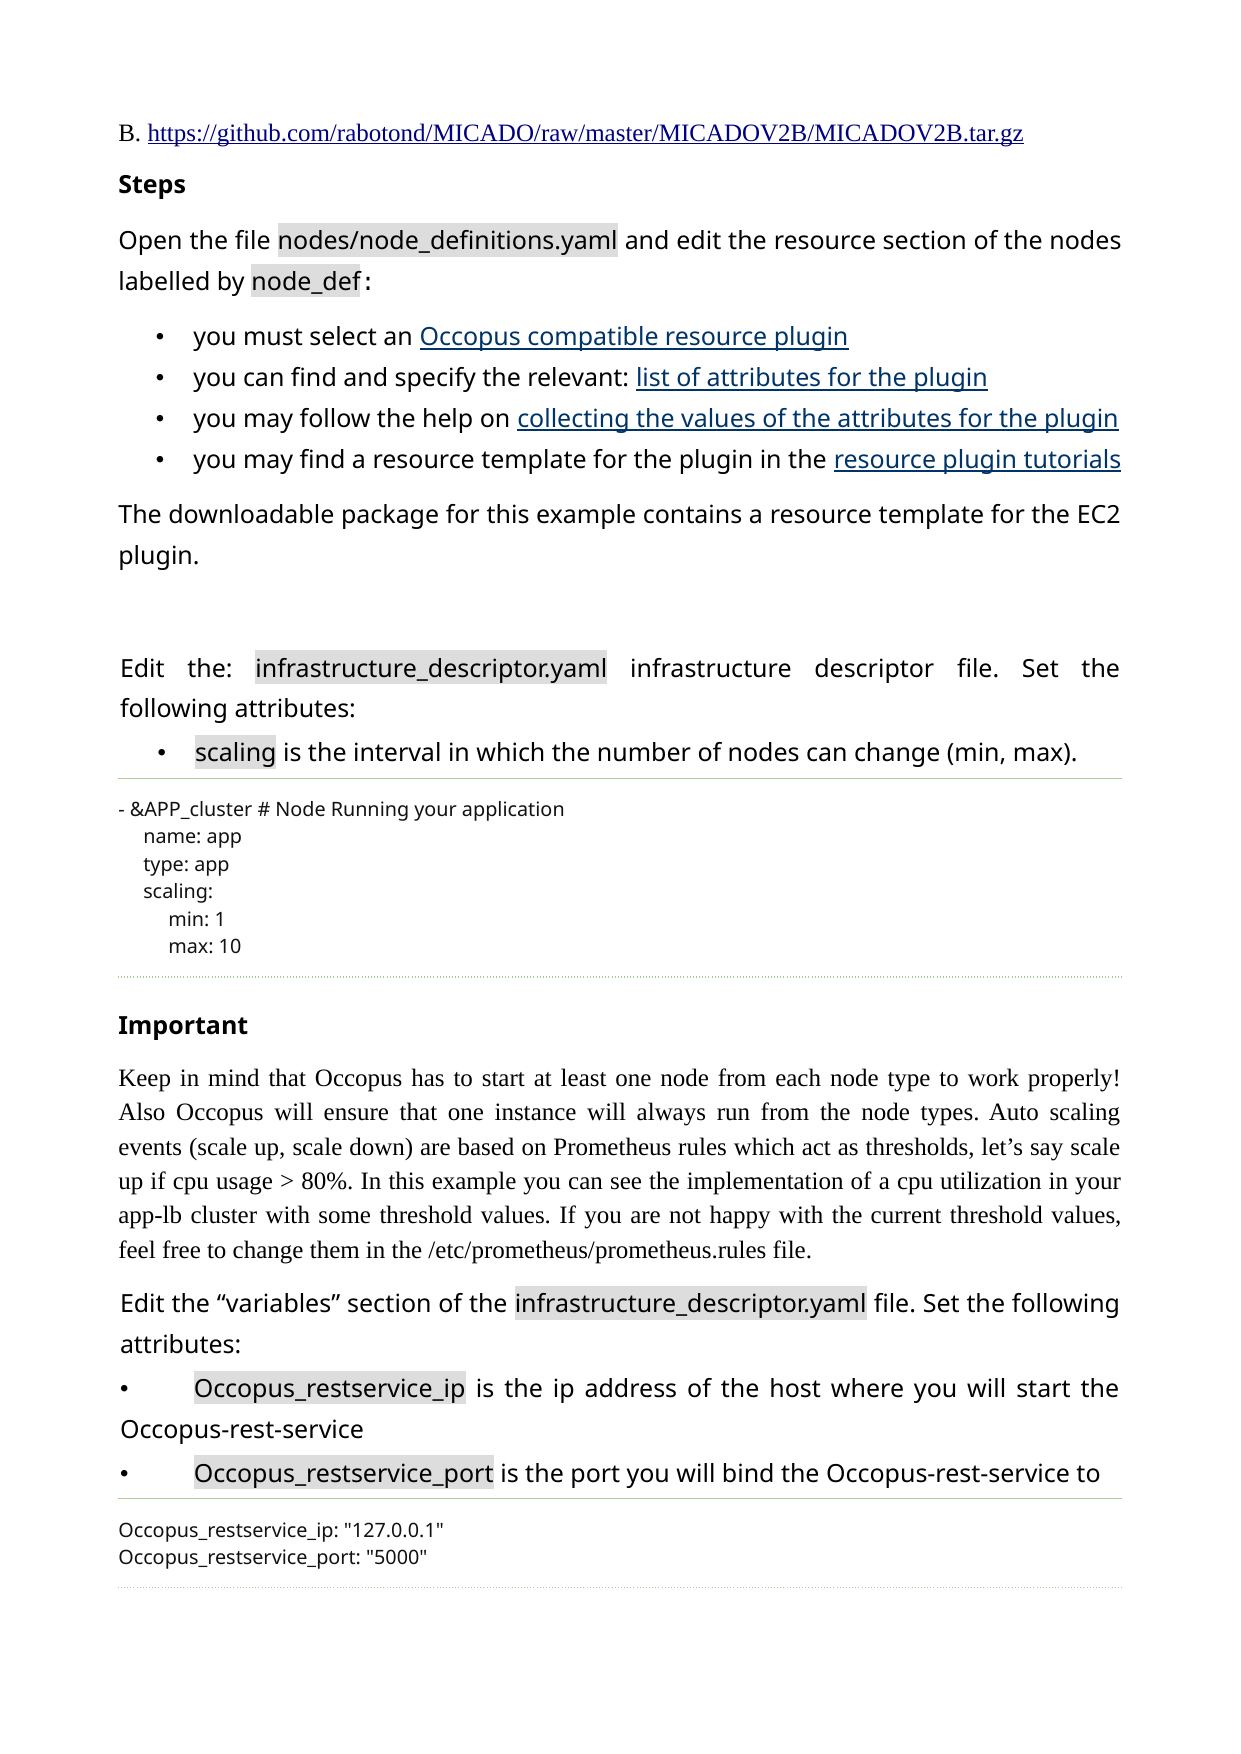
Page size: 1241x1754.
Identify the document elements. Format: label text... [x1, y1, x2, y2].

list you may find a resource template for the plugin in the resource plugin tutorials [156, 442, 1122, 476]
text Edit the “variables” section of the infrastructure_descriptor.yaml file. Set the following attributes: [120, 1286, 1121, 1361]
text max: 10 [118, 914, 1122, 978]
text scaling: [118, 877, 1122, 905]
list you can find and specify the relevant: list of attributes for the plugin [156, 360, 1122, 394]
text Keep in mind that Occopus has to start at least one node from each node type to work properly! Also Occopus will ensure that one instance will always run from the node types. Auto scaling events (scale up, scale down) are based on Prometheus rules which act as thresholds, let’s say scale up if cpu usage > 80%. In this example you can see the implementation of a cpu utilization in your app-lb cluster with some threshold values. If you are not happy with the current threshold values, feel free to change them in the /etc/prometheus/prometheus.rules file. [118, 1063, 1122, 1264]
text B. https://github.com/rabotond/MICADO/raw/master/MICADOV2B/MICADOV2B.tar.gz [118, 118, 1122, 147]
text Open the file nodes/node_definitions.yaml and edit the resource section of the nodes labelled by node_def: [118, 223, 1122, 298]
list you must select an Occopus compatible resource plugin [156, 319, 1122, 353]
list Occopus_restservice_port is the port you will bind the Occopus-rest-service to [120, 1455, 1121, 1489]
text Important [118, 1007, 1122, 1041]
text name: app [118, 823, 1122, 850]
list scaling is the interval in which the number of nodes can change (min, max). [157, 735, 1122, 769]
text - &APP_cluster # Node Running your application [118, 779, 1122, 823]
text min: 1 [118, 905, 1122, 914]
list Occopus_restservice_ip is the ip address of the host where you will start the Occopus-rest-service [120, 1371, 1121, 1445]
text Occopus_restservice_ip: "127.0.0.1" [118, 1499, 1122, 1525]
text Steps [118, 167, 1122, 201]
text The downloadable package for this example contains a resource template for the EC2 plugin. [118, 497, 1122, 572]
text type: app [118, 850, 1122, 877]
text Occopus_restservice_port: "5000" [118, 1525, 1122, 1588]
text Edit the: infrastructure_descriptor.yaml infrastructure descriptor file. Set the following attributes: [120, 650, 1121, 725]
list you may follow the help on collecting the values of the attributes for the plugin [156, 401, 1122, 435]
